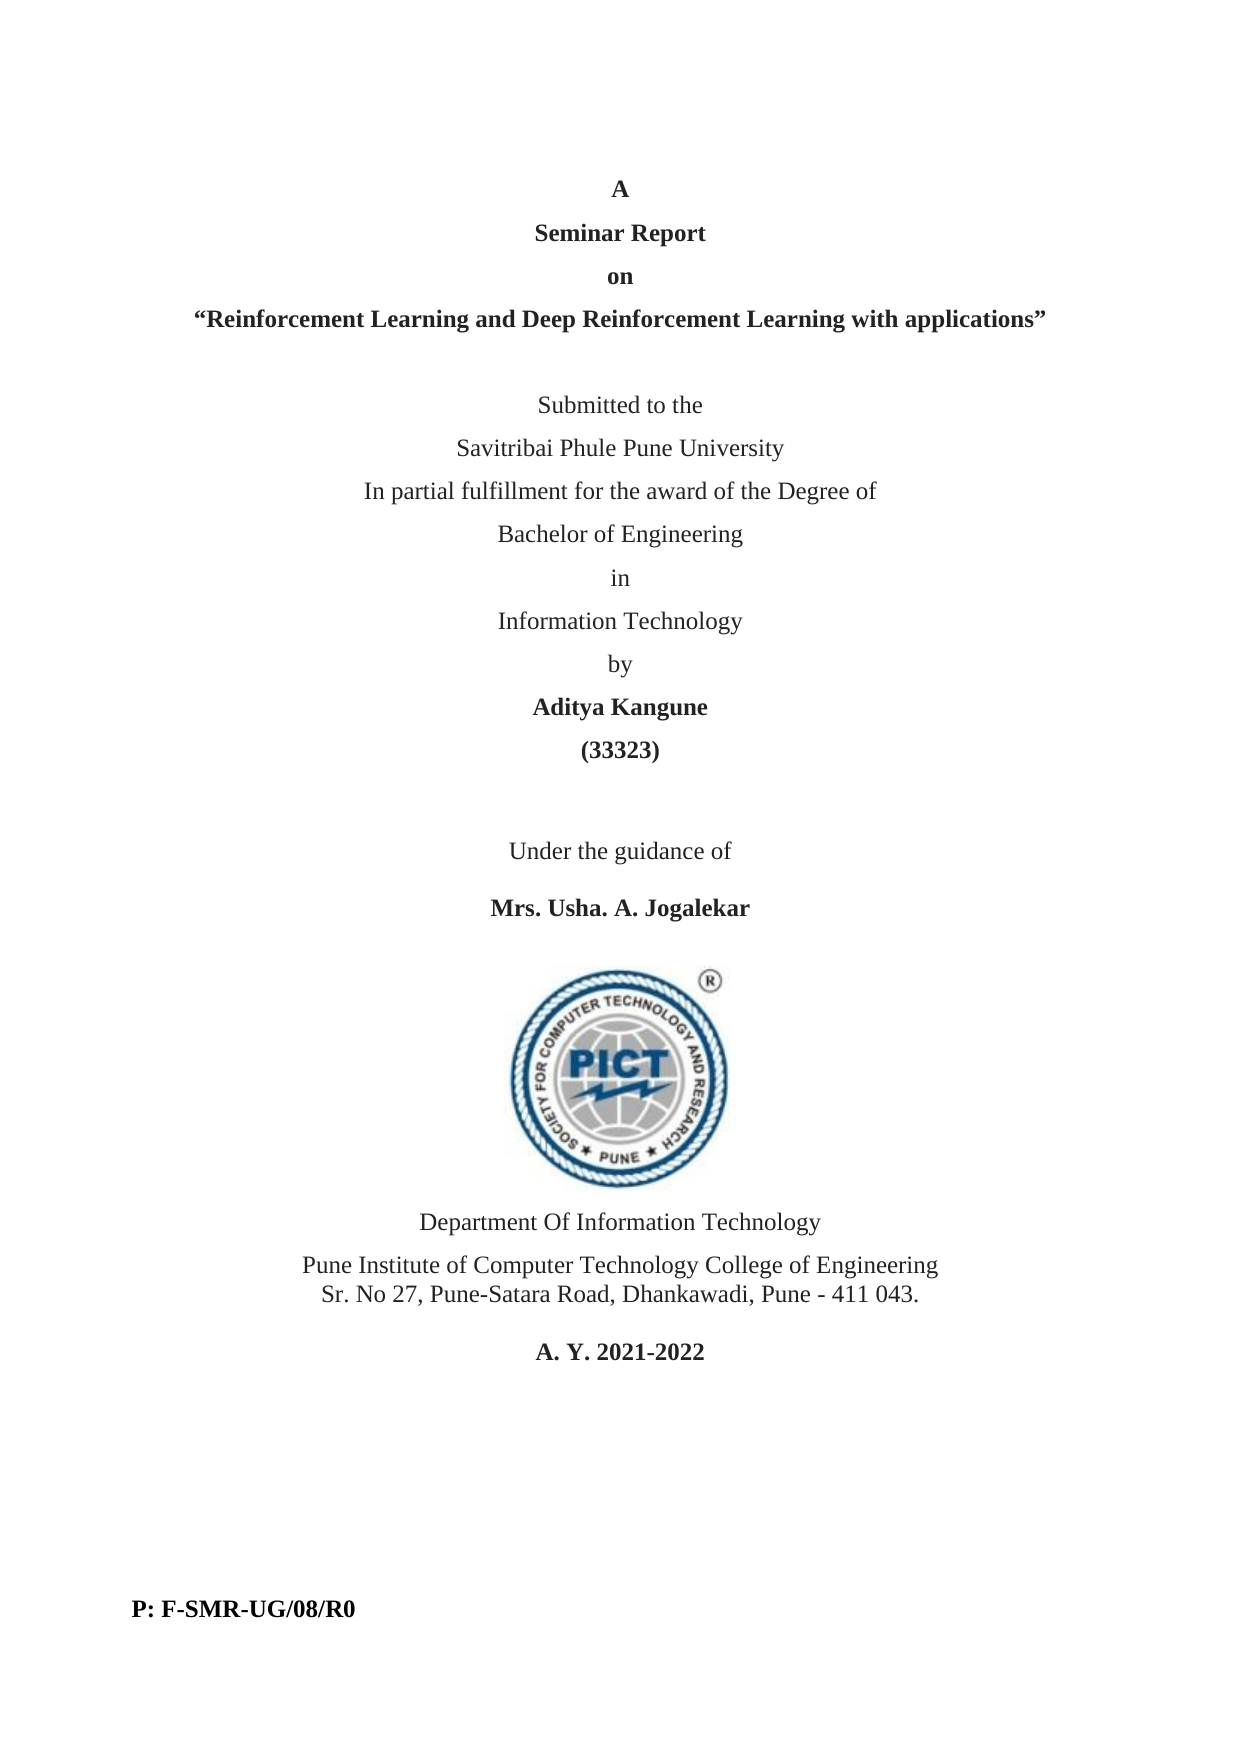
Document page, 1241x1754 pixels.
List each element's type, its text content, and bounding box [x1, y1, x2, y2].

text Mrs. Usha. A. Jogalekar [131, 893, 1109, 922]
text Bachelor of Engineering [131, 519, 1109, 548]
text by [131, 649, 1109, 678]
text “Reinforcement Learning and Deep Reinforcement Learning with applications” [131, 304, 1109, 333]
text on [131, 261, 1109, 289]
text In partial fulfillment for the award of the Degree of [131, 476, 1109, 505]
text A [131, 174, 1109, 203]
text (33323) [131, 735, 1109, 764]
text Pune Institute of Computer Technology College of Engineering [131, 1250, 1109, 1279]
text Aditya Kangune [131, 692, 1109, 721]
text in [131, 563, 1109, 591]
text A. Y. 2021-2022 [131, 1337, 1109, 1365]
text Sr. No 27, Pune-Satara Road, Dhankawadi, Pune - 411 043. [131, 1279, 1109, 1308]
text Savitribai Phule Pune University [131, 433, 1109, 462]
text Information Technology [131, 606, 1109, 634]
text Seminar Report [131, 218, 1109, 246]
text Department Of Information Technology [131, 1207, 1109, 1236]
text Under the guidance of [131, 836, 1109, 864]
text Submitted to the [131, 390, 1109, 419]
picture [504, 965, 737, 1193]
